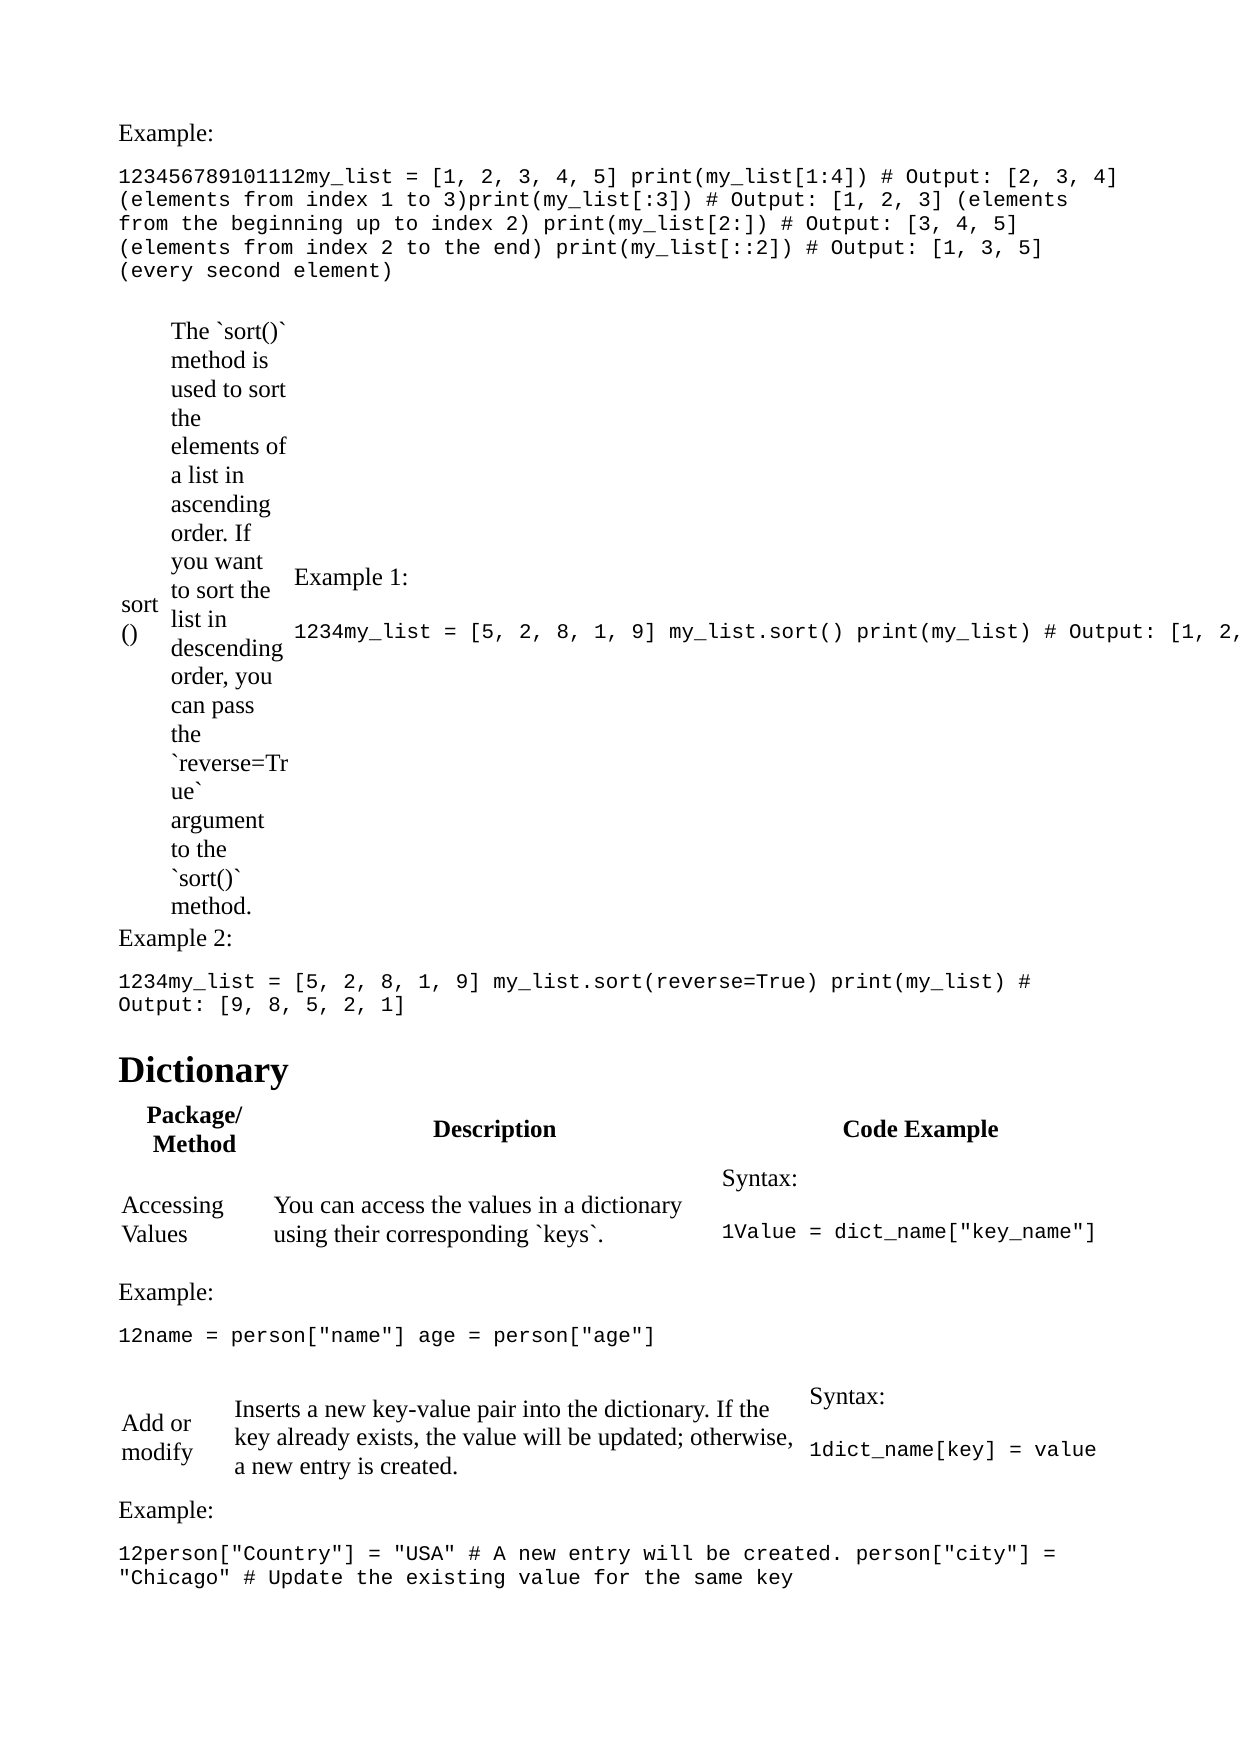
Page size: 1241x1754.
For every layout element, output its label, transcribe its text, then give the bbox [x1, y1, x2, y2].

table_header Syntax: 1dict_name[key] = value [806, 1378, 1122, 1495]
text Example 2: [118, 923, 1122, 952]
table_header Description [270, 1097, 719, 1160]
text Example: [118, 1495, 1122, 1524]
text 12person["Country"] = "USA" # A new entry will be created. person["city"] = "Chicago" # Update the existing value for the same key [118, 1543, 1122, 1590]
table_header Inserts a new key-value pair into the dictionary. If the key already exists, the value will be updated; otherwise, a new entry is created. [231, 1378, 806, 1495]
text 1234my_list = [5, 2, 8, 1, 9] my_list.sort(reverse=True) print(my_list) # Output: [9, 8, 5, 2, 1] [118, 971, 1122, 1018]
table_header The `sort()` method is used to sort the elements of a list in ascending order. If you want to sort the list in descending order, you can pass the `reverse=True` argument to the `sort()` method. [168, 314, 291, 923]
text Example: [118, 1277, 1122, 1306]
table_header Example 1: 1234my_list = [5, 2, 8, 1, 9] my_list.sort() print(my_list) # Output: [1, 2, 5, 8, 9] [291, 314, 1240, 923]
table_cell Accessing Values [118, 1160, 270, 1277]
table_cell You can access the values in a dictionary using their corresponding `keys`. [270, 1160, 719, 1277]
table_header sort() [118, 314, 168, 923]
table_header Package/Method [118, 1097, 270, 1160]
table_cell Syntax: 1Value = dict_name["key_name"] [719, 1160, 1122, 1277]
text 12name = person["name"] age = person["age"] [118, 1325, 1122, 1349]
text 123456789101112my_list = [1, 2, 3, 4, 5] print(my_list[1:4]) # Output: [2, 3, 4] (elements from index 1 to 3)print(my_list[:3]) # Output: [1, 2, 3] (elements from the beginning up to index 2) print(my_list[2:]) # Output: [3, 4, 5] (elements from index 2 to the end) print(my_list[::2]) # Output: [1, 3, 5] (every second element) [118, 166, 1122, 284]
table_header Add or modify [118, 1378, 231, 1495]
text Example: [118, 118, 1122, 147]
text Dictionary [118, 1047, 1122, 1091]
table_header Code Example [719, 1097, 1122, 1160]
